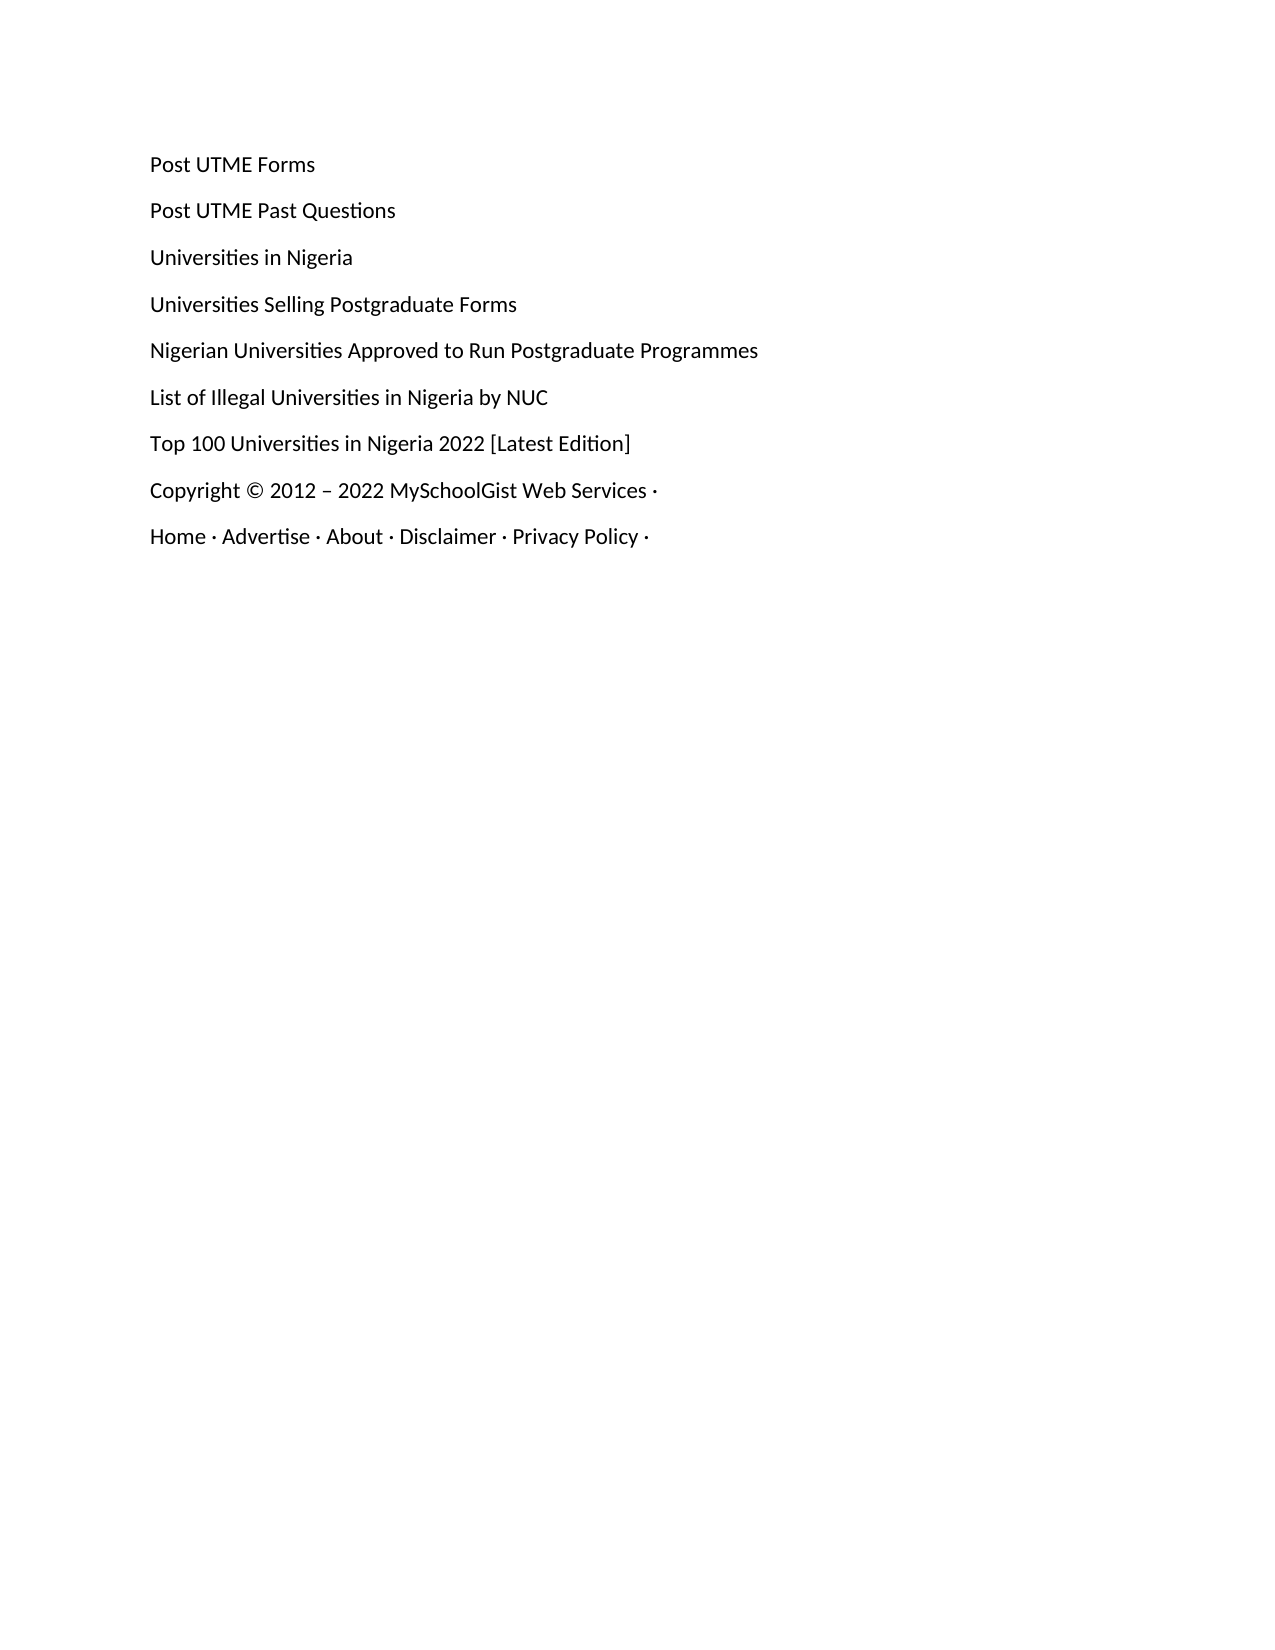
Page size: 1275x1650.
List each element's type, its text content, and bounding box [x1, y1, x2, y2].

text Home · Advertise · About · Disclaimer · Privacy Policy · [150, 522, 1125, 551]
text Copyright © 2012 – 2022 MySchoolGist Web Services · [150, 476, 1125, 504]
text Universities in Nigeria [150, 243, 1125, 271]
text Nigerian Universities Approved to Run Postgraduate Programmes [150, 336, 1125, 364]
text Universities Selling Postgraduate Forms [150, 290, 1125, 318]
text Post UTME Past Questions [150, 197, 1125, 224]
text Post UTME Forms [150, 150, 1125, 178]
text List of Illegal Universities in Nigeria by NUC [150, 383, 1125, 411]
text Top 100 Universities in Nigeria 2022 [Latest Edition] [150, 429, 1125, 457]
